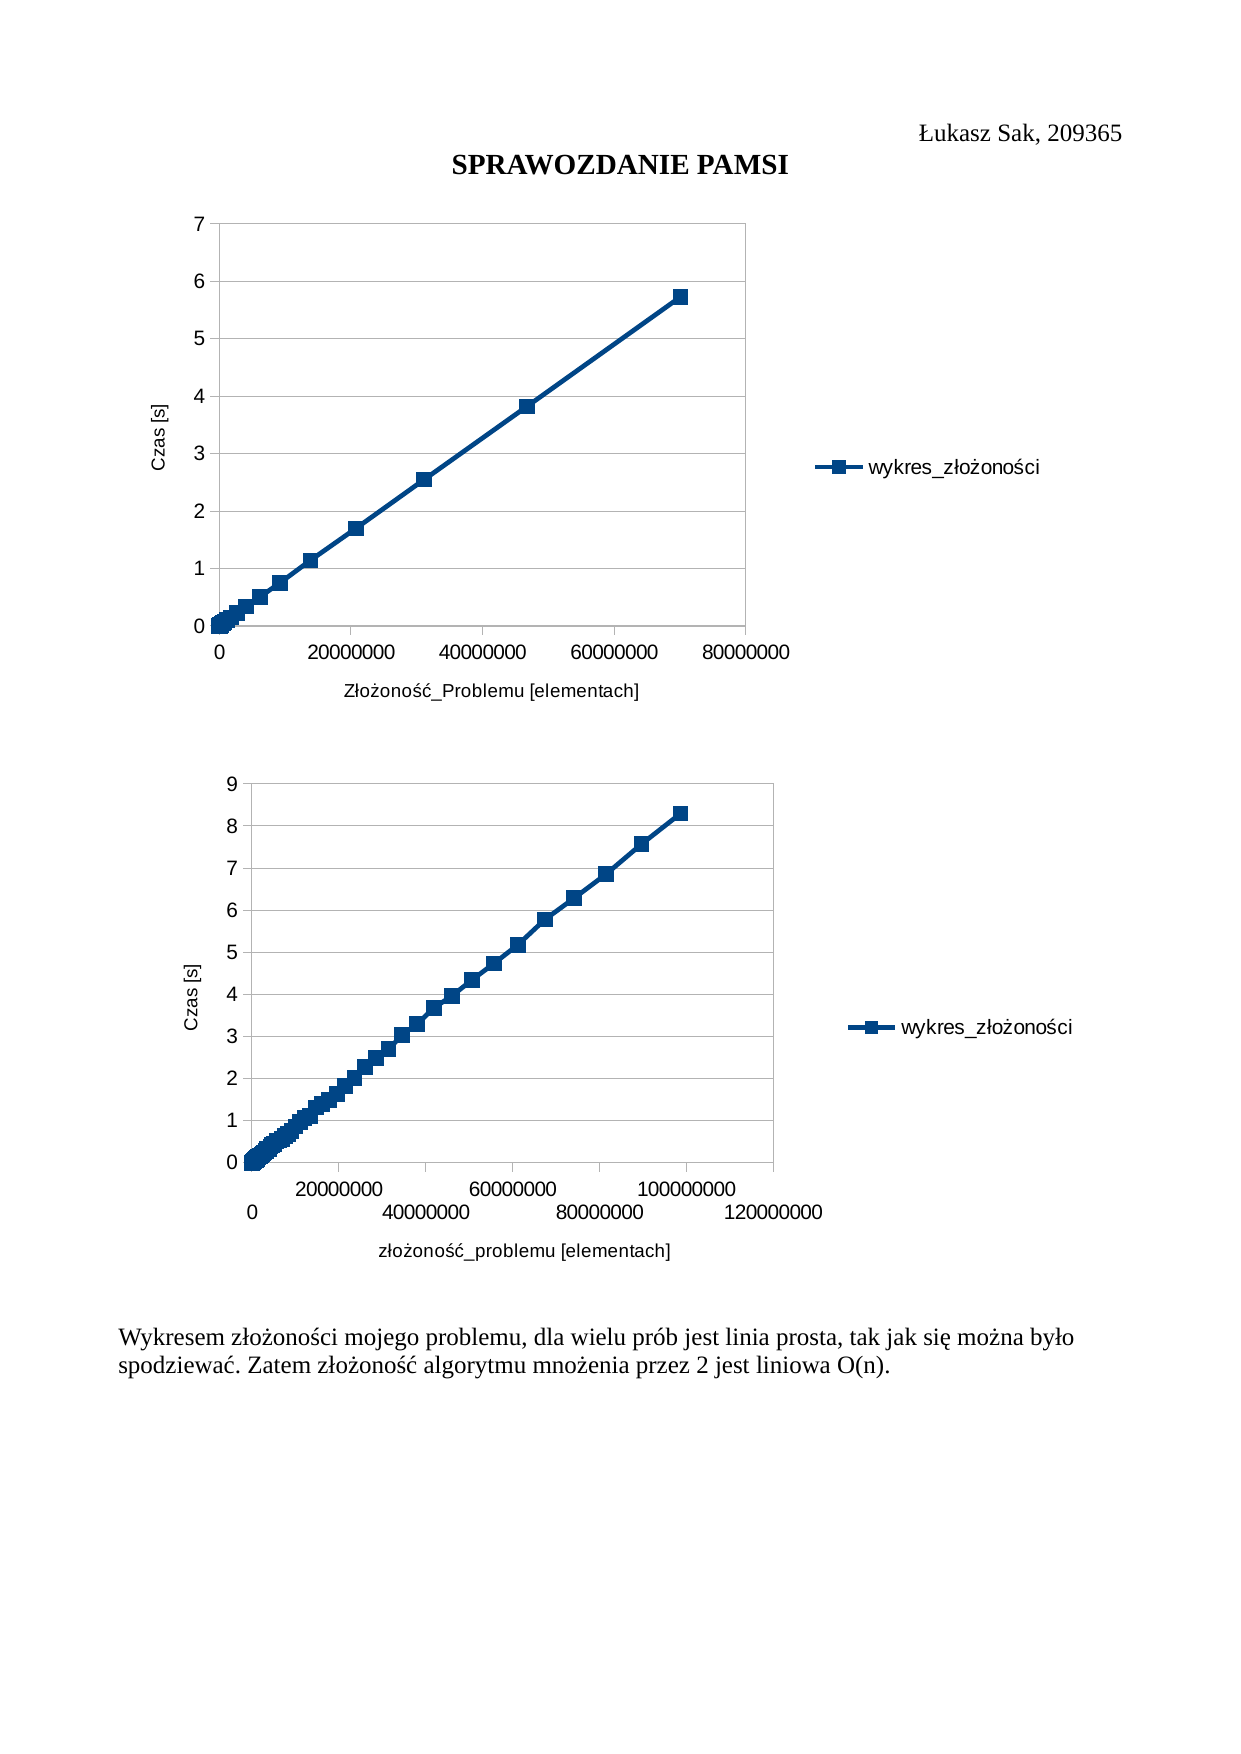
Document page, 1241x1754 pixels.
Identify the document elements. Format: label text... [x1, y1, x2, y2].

text Łukasz Sak, 209365 [118, 118, 1122, 147]
text SPRAWOZDANIE PAMSI [118, 147, 1122, 180]
text Wykresem złożoności mojego problemu, dla wielu prób jest linia prosta, tak jak się można było spodziewać. Zatem złożoność algorytmu mnożenia przez 2 jest liniowa O(n). [118, 1322, 1122, 1379]
